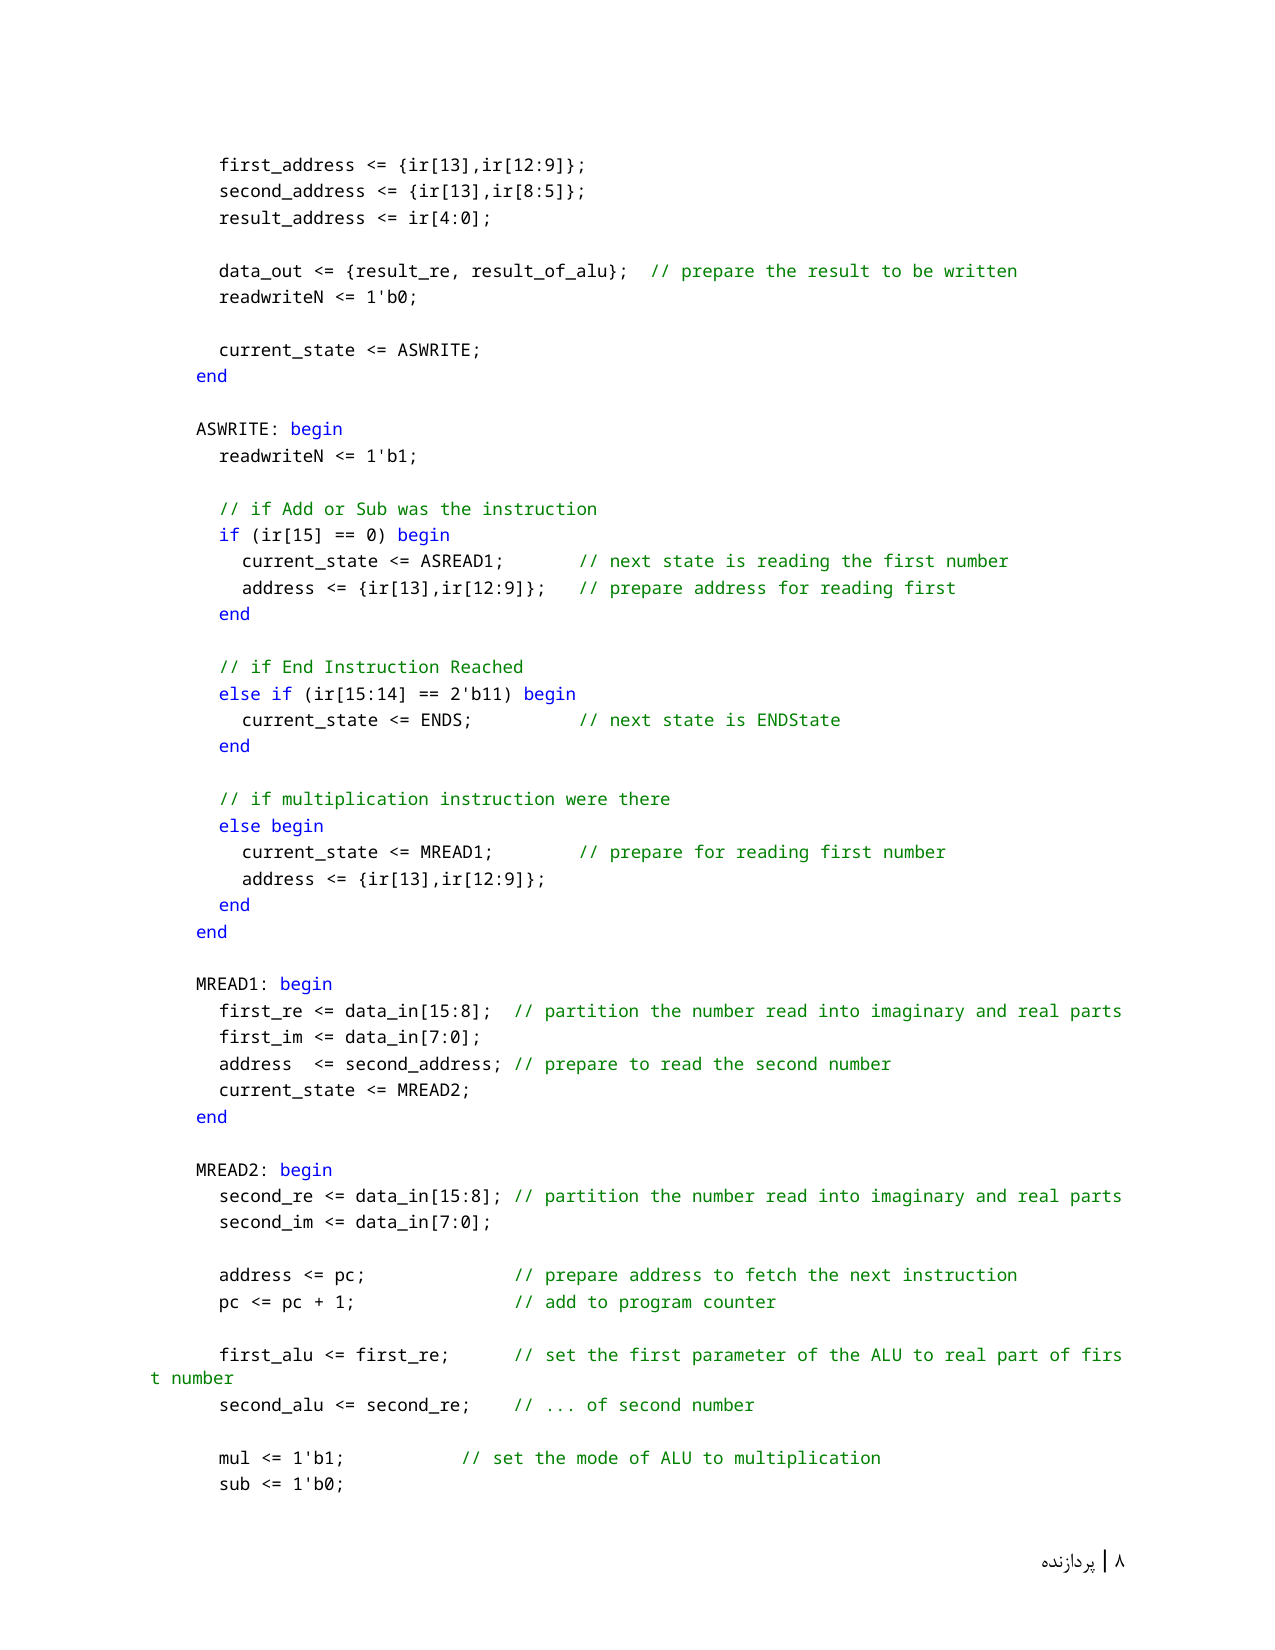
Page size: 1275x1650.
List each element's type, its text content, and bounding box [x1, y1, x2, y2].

text end [150, 599, 1125, 626]
text address <= {ir[13],ir[12:9]}; // prepare address for reading first [150, 573, 1125, 599]
text end [150, 917, 1125, 943]
text address <= pc; // prepare address to fetch the next instruction [150, 1260, 1125, 1287]
text readwriteN <= 1'b0; [150, 282, 1125, 309]
text mul <= 1'b1; // set the mode of ALU to multiplication [150, 1443, 1125, 1469]
text result_address <= ir[4:0]; [150, 203, 1125, 229]
text if (ir[15] == 0) begin [150, 520, 1125, 546]
text // if multiplication instruction were there [150, 784, 1125, 811]
text end [150, 890, 1125, 917]
text // if Add or Sub was the instruction [150, 493, 1125, 520]
text // if End Instruction Reached [150, 652, 1125, 679]
text second_alu <= second_re; // ... of second number [150, 1390, 1125, 1416]
text first_re <= data_in[15:8]; // partition the number read into imaginary and real parts [150, 996, 1125, 1022]
text data_out <= {result_re, result_of_alu}; // prepare the result to be written [150, 256, 1125, 282]
text current_state <= ASWRITE; [150, 335, 1125, 361]
text end [150, 1102, 1125, 1128]
text sub <= 1'b0; [150, 1469, 1125, 1496]
text ASWRITE: begin [150, 414, 1125, 441]
text pc <= pc + 1; // add to program counter [150, 1287, 1125, 1313]
text MREAD1: begin [150, 969, 1125, 996]
text end [150, 361, 1125, 388]
text first_im <= data_in[7:0]; [150, 1022, 1125, 1049]
text second_re <= data_in[15:8]; // partition the number read into imaginary and real parts [150, 1181, 1125, 1207]
text current_state <= ASREAD1; // next state is reading the first number [150, 546, 1125, 573]
text address <= {ir[13],ir[12:9]}; [150, 864, 1125, 890]
text end [150, 732, 1125, 758]
text current_state <= MREAD1; // prepare for reading first number [150, 837, 1125, 864]
text else begin [150, 811, 1125, 837]
text second_address <= {ir[13],ir[8:5]}; [150, 176, 1125, 203]
text readwriteN <= 1'b1; [150, 441, 1125, 467]
text second_im <= data_in[7:0]; [150, 1207, 1125, 1234]
text first_address <= {ir[13],ir[12:9]}; [150, 150, 1125, 176]
text first_alu <= first_re; // set the first parameter of the ALU to real part of first number [150, 1339, 1125, 1390]
text current_state <= ENDS; // next state is ENDState [150, 705, 1125, 732]
text MREAD2: begin [150, 1154, 1125, 1181]
text current_state <= MREAD2; [150, 1075, 1125, 1102]
text else if (ir[15:14] == 2'b11) begin [150, 679, 1125, 705]
text address <= second_address; // prepare to read the second number [150, 1049, 1125, 1075]
